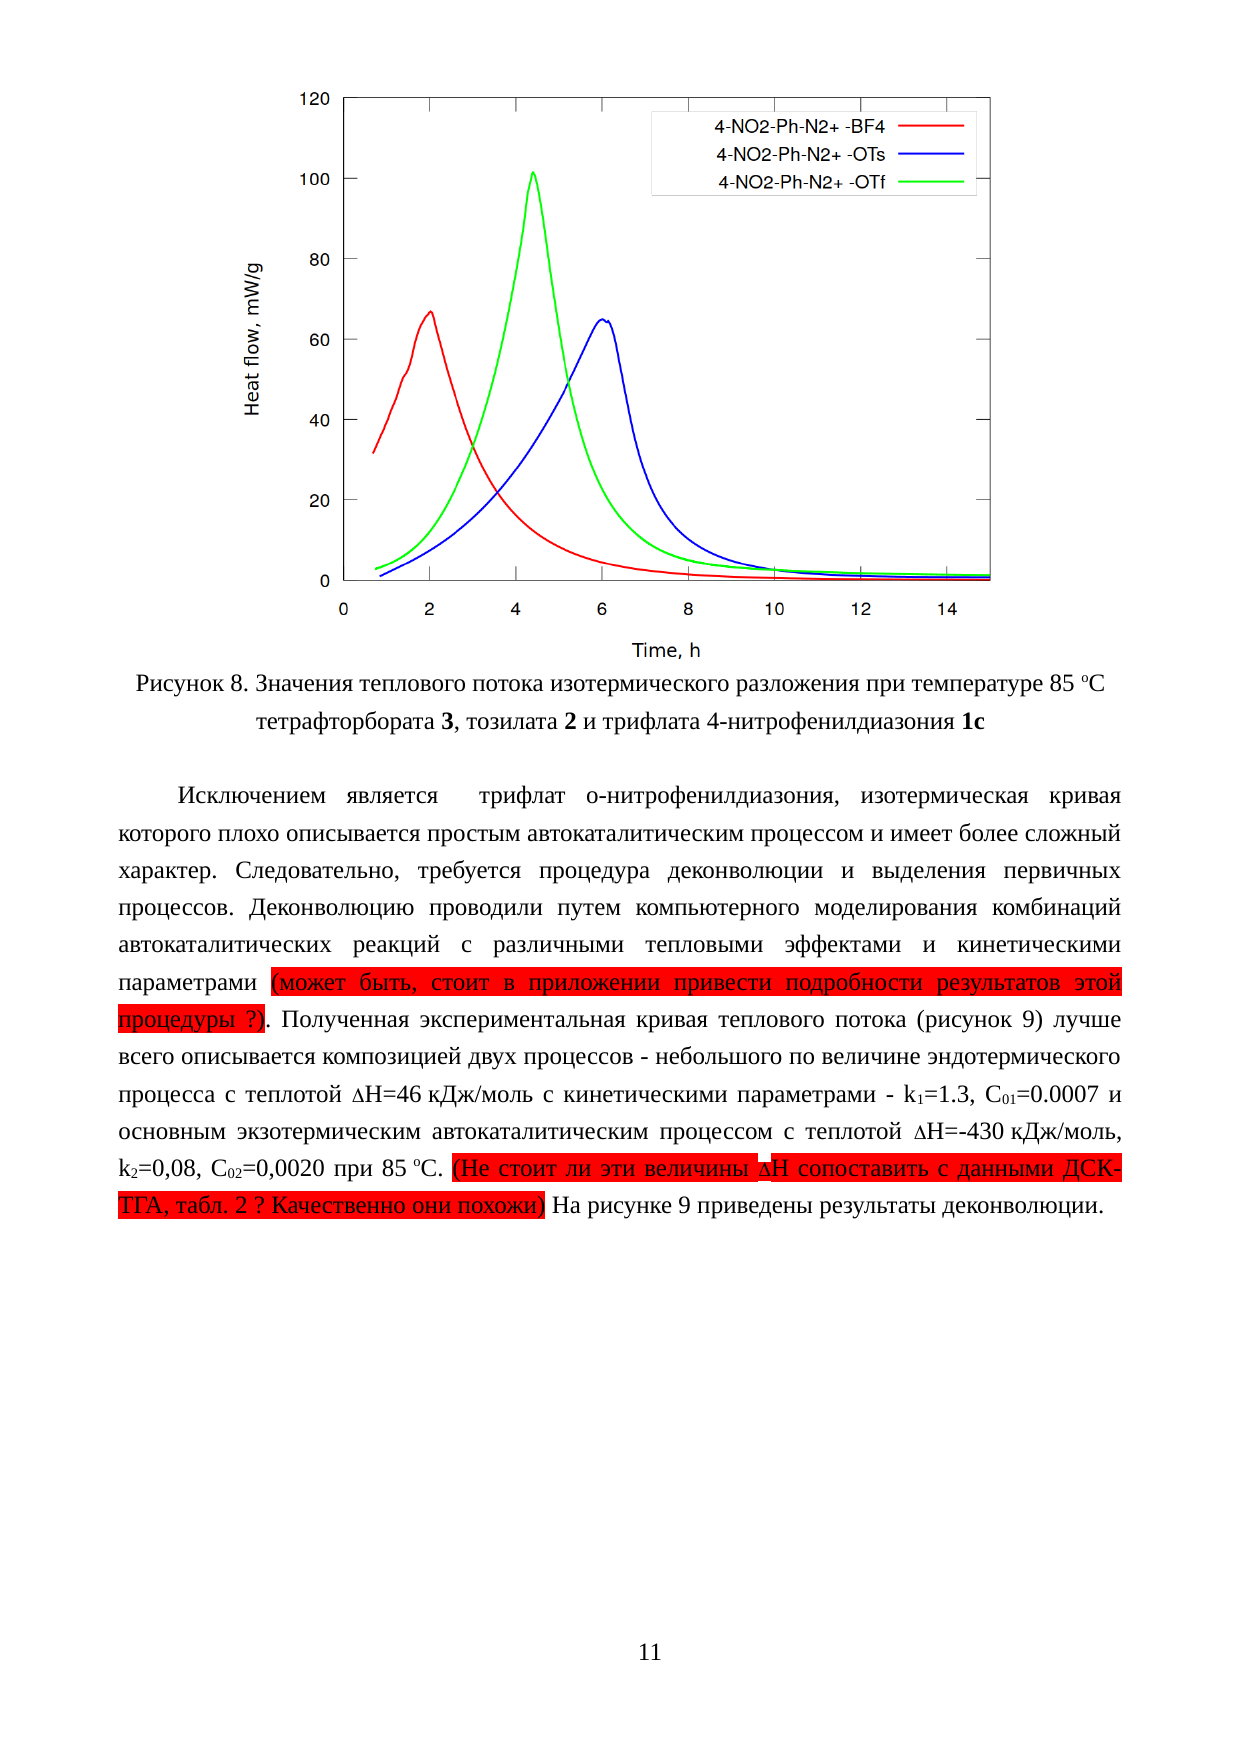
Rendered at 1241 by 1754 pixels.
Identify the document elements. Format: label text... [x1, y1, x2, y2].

text Исключением является трифлат о-нитрофенилдиазония, изотермическая кривая которого плохо описывается простым автокаталитическим процессом и имеет более сложный характер. Следовательно, требуется процедура деконволюции и выделения первичных процессов. Деконволюцию проводили путем компьютерного моделирования комбинаций автокаталитических реакций с различными тепловыми эффектами и кинетическими параметрами (может быть, стоит в приложении привести подробности результатов этой процедуры ?). Полученная экспериментальная кривая теплового потока (рисунок 9) лучше всего описывается композицией двух процессов - небольшого по величине эндотермического процесса с теплотой H=46 кДж/моль c кинетическими параметрами - k1=1.3, C01=0.0007 и основным экзотермическим автокаталитическим процессом с теплотой H=-430 кДж/моль, k2=0,08, C02=0,0020 при 85 оС. (Не стоит ли эти величины H сопоставить с данными ДСК-ТГА, табл. 2 ? Качественно они похожи) На рисунке 9 приведены результаты деконволюции. [118, 780, 1122, 1219]
picture [239, 88, 1002, 660]
text Рисунок 8. Значения теплового потока изотермического разложения при температуре 85 оС тетрафторбората 3, тозилата 2 и трифлата 4-нитрофенилдиазония 1c [118, 88, 1122, 734]
